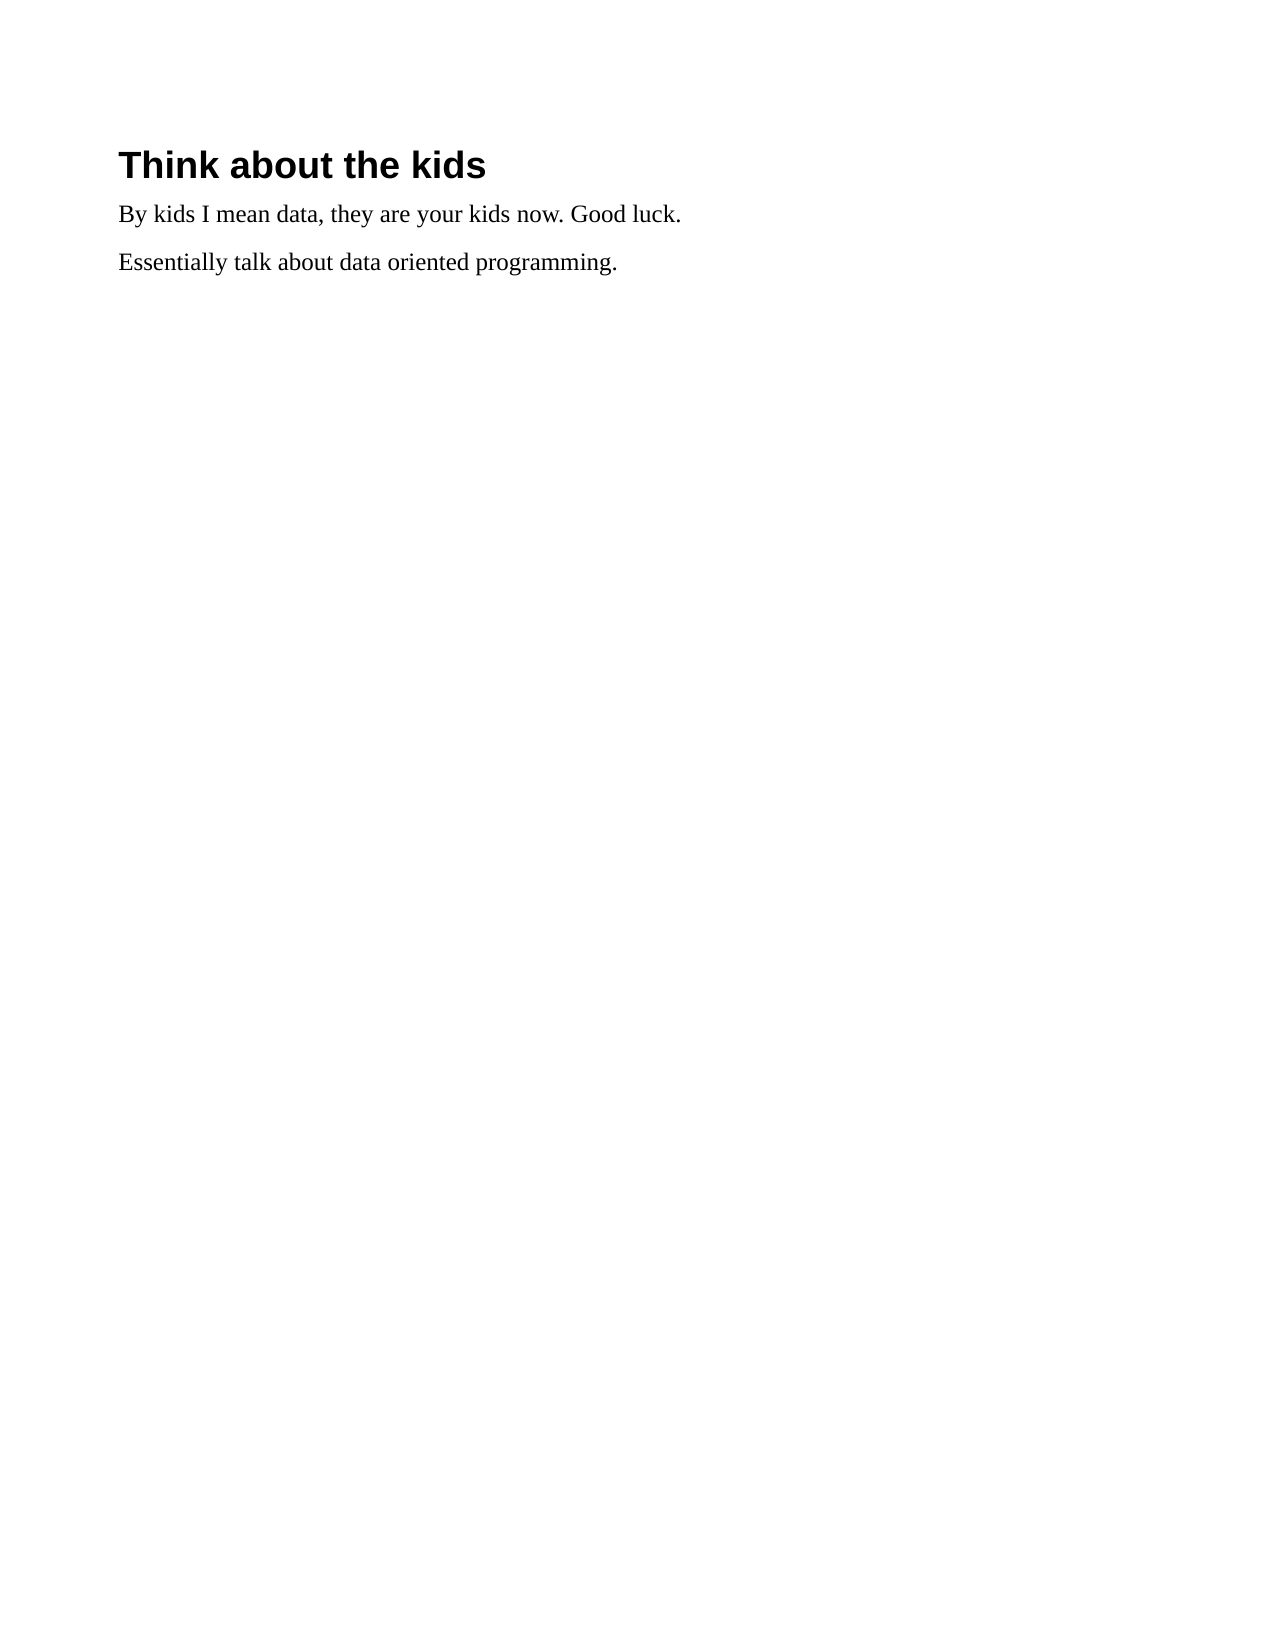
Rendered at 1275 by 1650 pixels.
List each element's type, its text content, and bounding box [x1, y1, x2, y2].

subtitle Think about the kids [118, 143, 1157, 187]
text By kids I mean data, they are your kids now. Good luck. [118, 199, 1157, 228]
text Essentially talk about data oriented programming. [118, 247, 1157, 276]
